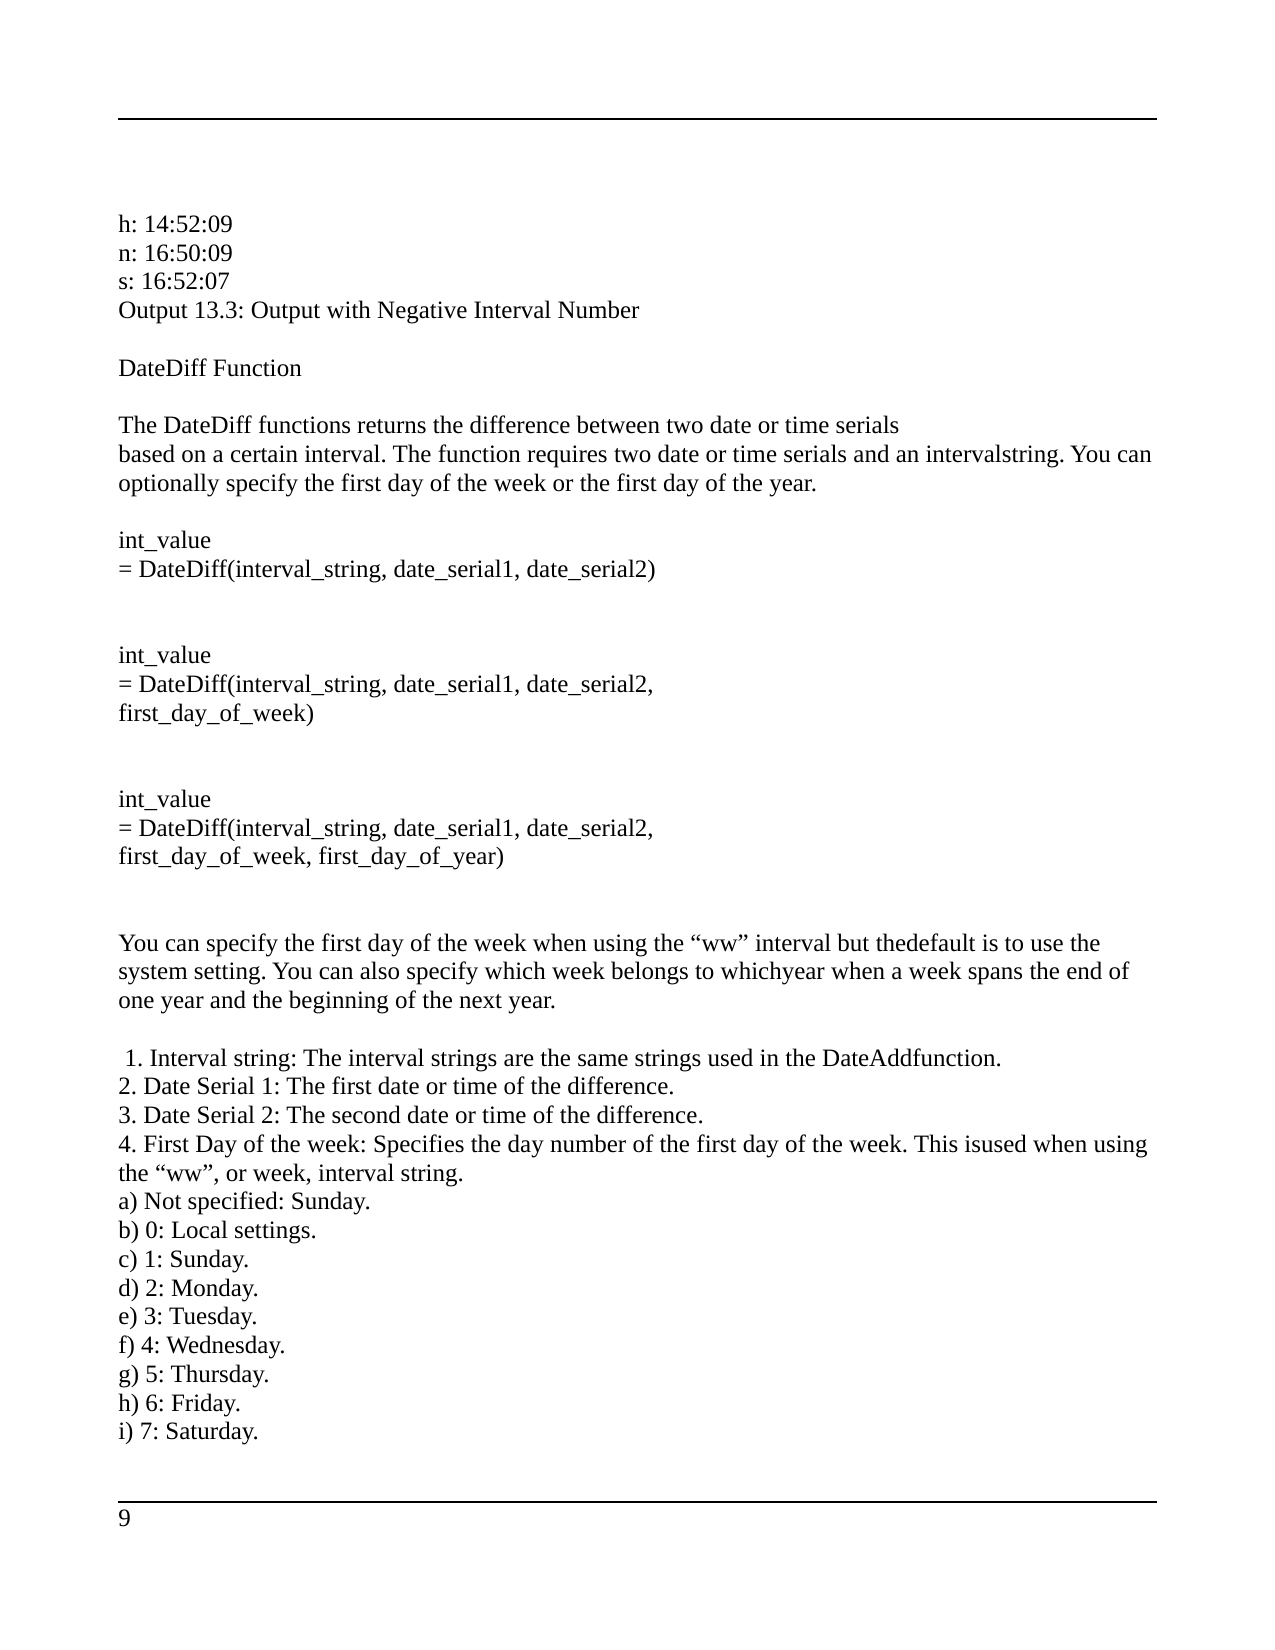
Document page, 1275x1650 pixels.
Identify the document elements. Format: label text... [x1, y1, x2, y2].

text int_value [118, 525, 1157, 554]
text first_day_of_week, first_day_of_year) [118, 841, 1157, 870]
text i) 7: Saturday. [118, 1416, 1157, 1445]
text = DateDiff(interval_string, date_serial1, date_serial2, [118, 813, 1157, 841]
text f) 4: Wednesday. [118, 1330, 1157, 1359]
text 2. Date Serial 1: The first date or time of the difference. [118, 1071, 1157, 1100]
text The DateDiff functions returns the difference between two date or time serials [118, 410, 1157, 439]
text You can specify the first day of the week when using the “ww” interval but thedefault is to use the system setting. You can also specify which week belongs to whichyear when a week spans the end of one year and the beginning of the next year. [118, 928, 1157, 1014]
text h: 14:52:09 [118, 209, 1157, 238]
text a) Not specified: Sunday. [118, 1186, 1157, 1215]
text c) 1: Sunday. [118, 1244, 1157, 1273]
text 3. Date Serial 2: The second date or time of the difference. [118, 1100, 1157, 1129]
text d) 2: Monday. [118, 1273, 1157, 1301]
text based on a certain interval. The function requires two date or time serials and an intervalstring. You can optionally specify the first day of the week or the first day of the year. [118, 439, 1157, 496]
text int_value [118, 784, 1157, 813]
text b) 0: Local settings. [118, 1215, 1157, 1244]
text e) 3: Tuesday. [118, 1301, 1157, 1330]
text Output 13.3: Output with Negative Interval Number [118, 295, 1157, 324]
text DateDiff Function [118, 353, 1157, 381]
text s: 16:52:07 [118, 266, 1157, 295]
text = DateDiff(interval_string, date_serial1, date_serial2) [118, 554, 1157, 583]
text 1. Interval string: The interval strings are the same strings used in the DateAddfunction. [118, 1043, 1157, 1071]
text g) 5: Thursday. [118, 1359, 1157, 1388]
text int_value [118, 640, 1157, 669]
text 4. First Day of the week: Specifies the day number of the first day of the week. This isused when using the “ww”, or week, interval string. [118, 1129, 1157, 1186]
text first_day_of_week) [118, 698, 1157, 726]
text n: 16:50:09 [118, 238, 1157, 266]
text h) 6: Friday. [118, 1388, 1157, 1416]
text = DateDiff(interval_string, date_serial1, date_serial2, [118, 669, 1157, 698]
